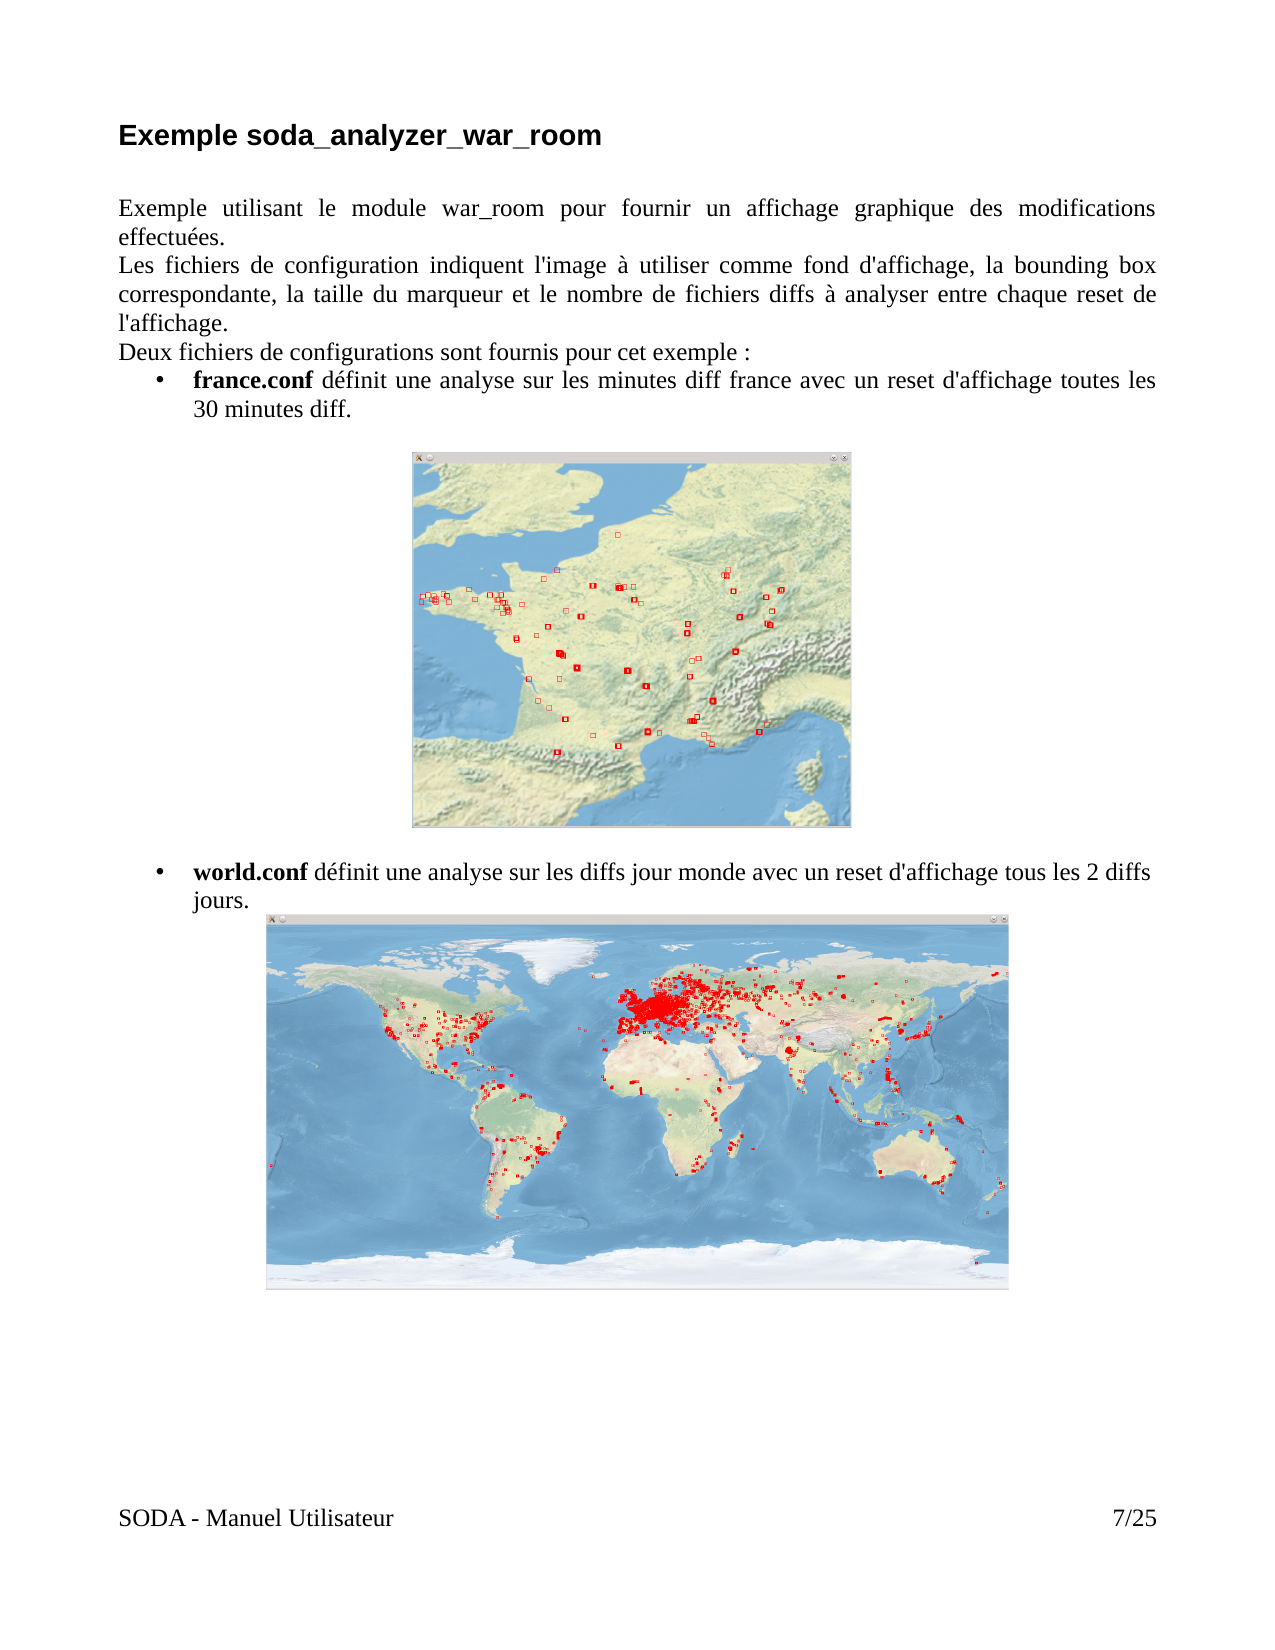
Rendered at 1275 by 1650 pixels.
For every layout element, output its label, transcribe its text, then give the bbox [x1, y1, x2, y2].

picture [412, 452, 852, 828]
text Deux fichiers de configurations sont fournis pour cet exemple : [118, 337, 1157, 365]
picture [266, 914, 1009, 1290]
text Exemple utilisant le module war_room pour fournir un affichage graphique des modifications effectuées. [118, 193, 1157, 250]
text Les fichiers de configuration indiquent l'image à utiliser comme fond d'affichage, la bounding box correspondante, la taille du marqueur et le nombre de fichiers diffs à analyser entre chaque reset de l'affichage. [118, 250, 1157, 337]
list world.conf définit une analyse sur les diffs jour monde avec un reset d'affichage tous les 2 diffs jours. [156, 857, 1157, 914]
subtitle Exemple soda_analyzer_war_room [118, 118, 1157, 152]
list france.conf définit une analyse sur les minutes diff france avec un reset d'affichage toutes les 30 minutes diff. [156, 365, 1157, 423]
